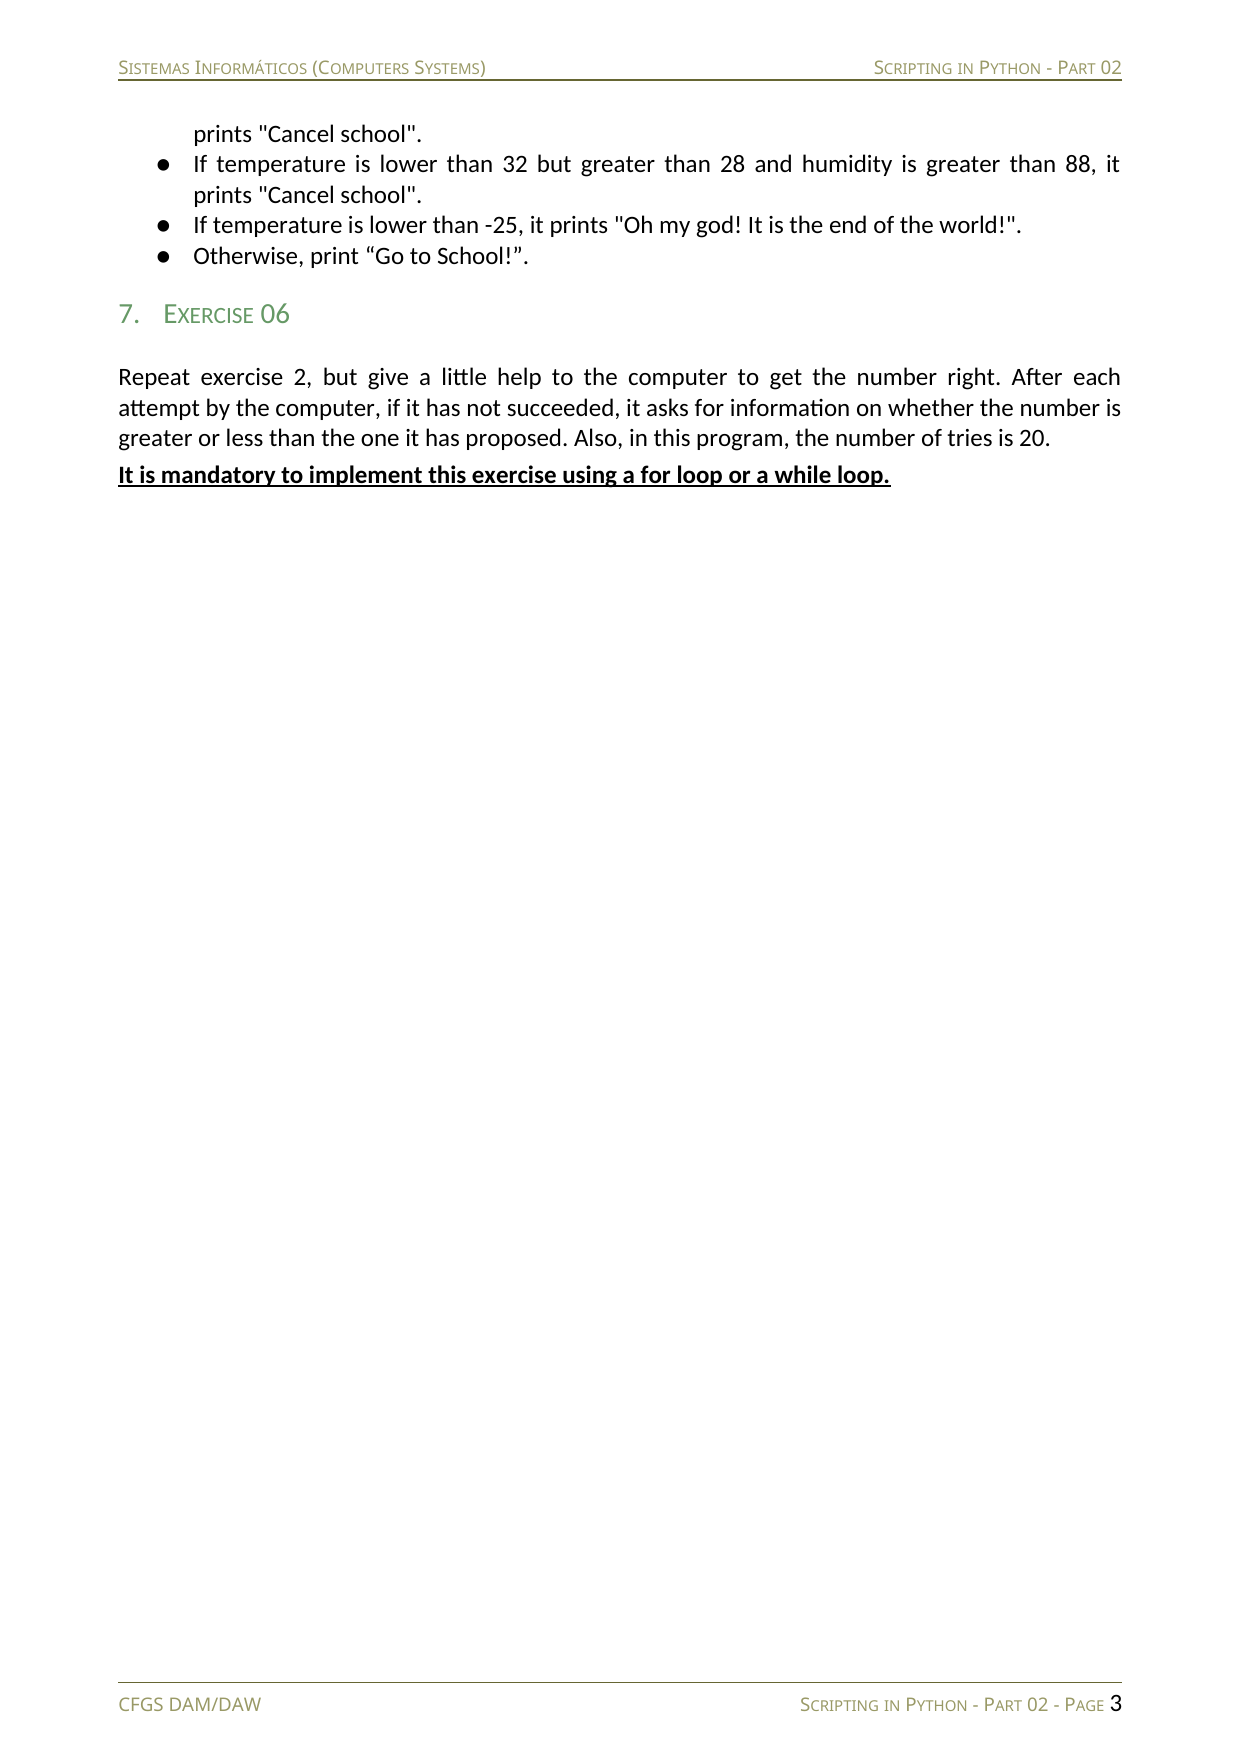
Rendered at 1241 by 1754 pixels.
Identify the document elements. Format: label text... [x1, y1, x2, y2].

list If temperature is lower than 32 but greater than 28 and humidity is greater than 88, it prints "Cancel school". [156, 148, 1122, 209]
text Repeat exercise 2, but give a little help to the computer to get the number right. After each attempt by the computer, if it has not succeeded, it asks for information on whether the number is greater or less than the one it has proposed. Also, in this program, the number of tries is 20. [118, 361, 1122, 453]
list Otherwise, print “Go to School!”. [156, 240, 1122, 271]
list prints "Cancel school". [156, 118, 1122, 148]
list If temperature is lower than -25, it prints "Oh my god! It is the end of the world!". [156, 209, 1122, 240]
subtitle Exercise 06 [118, 295, 1122, 331]
text It is mandatory to implement this exercise using a for loop or a while loop. [118, 459, 1122, 490]
